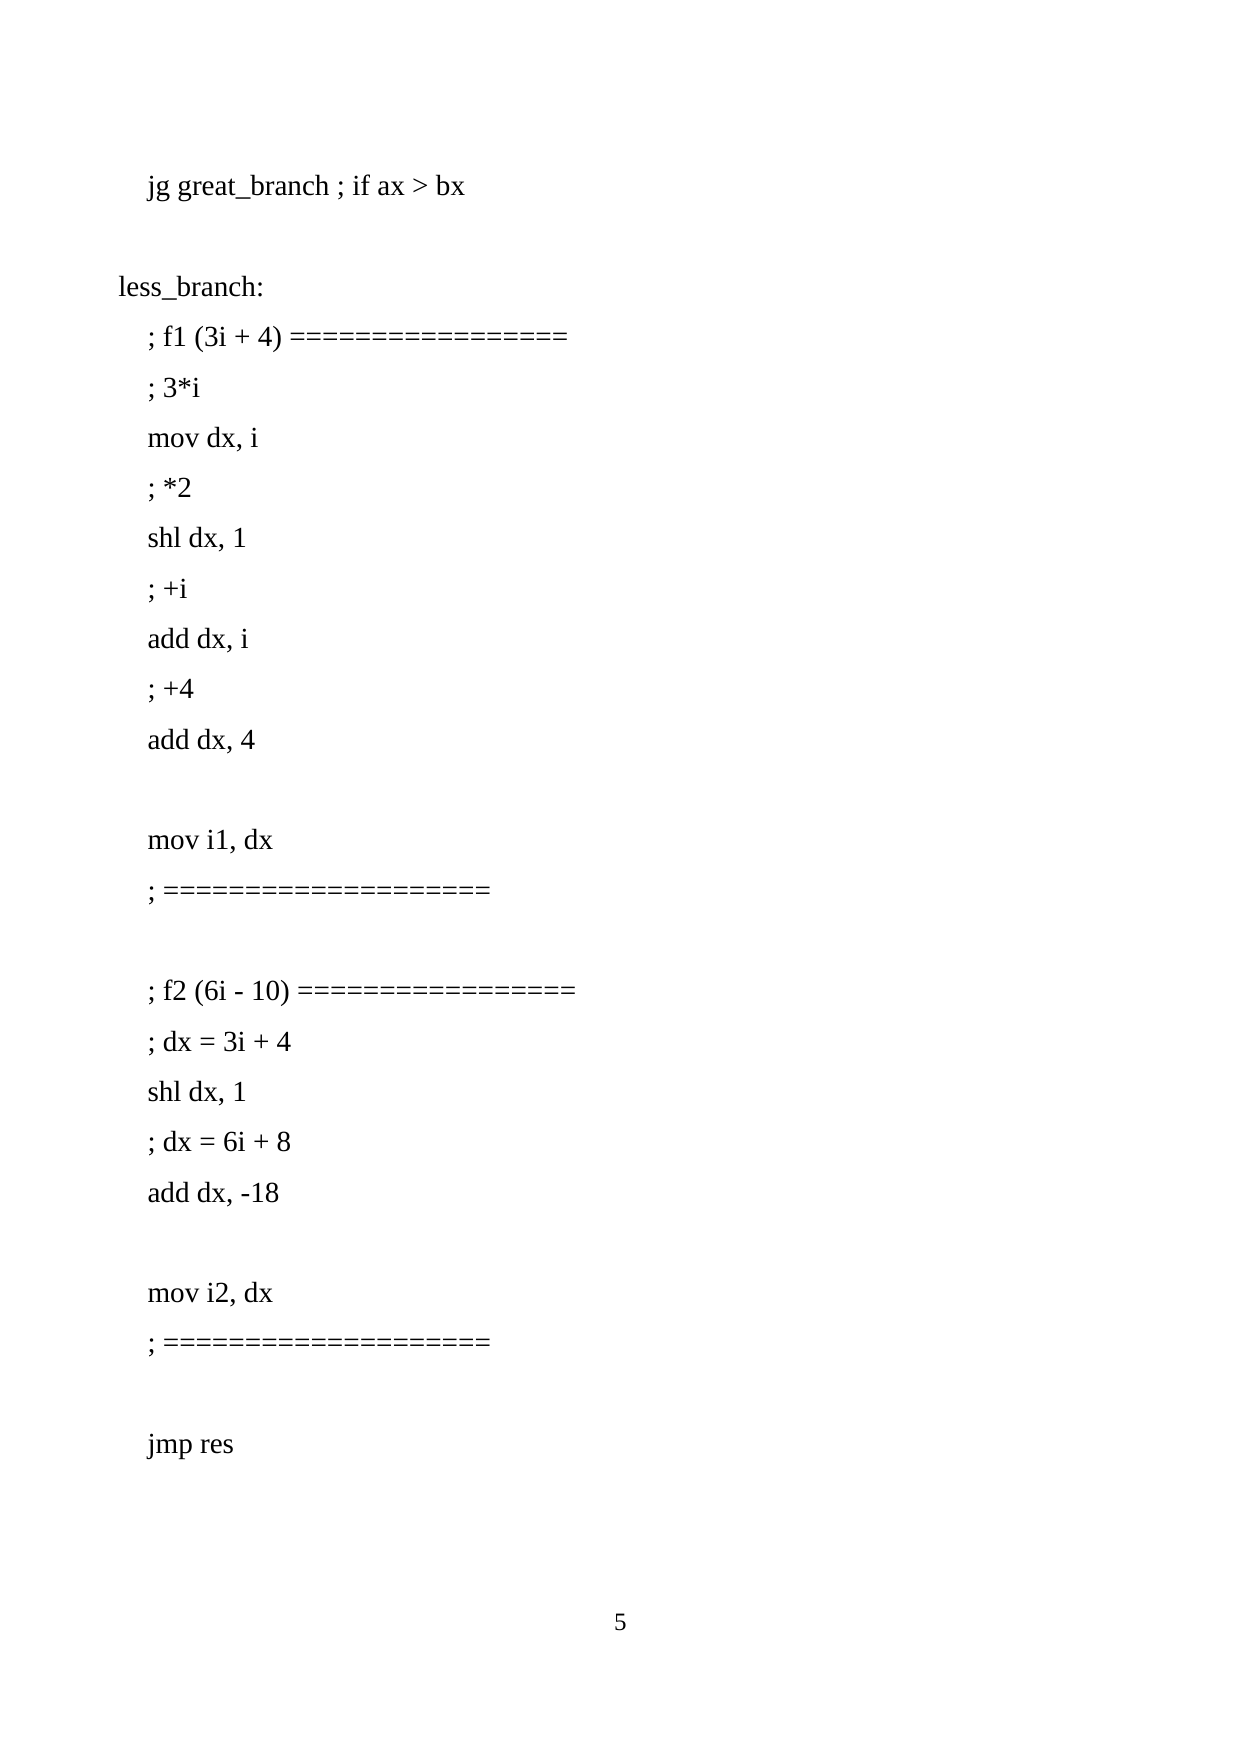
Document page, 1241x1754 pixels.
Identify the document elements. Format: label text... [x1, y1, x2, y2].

text ; 3*i [118, 370, 1122, 403]
text jmp res [118, 1426, 1122, 1460]
text add dx, 4 [118, 722, 1122, 755]
text jg great_branch ; if ax > bx [118, 168, 1122, 202]
text mov dx, i [118, 420, 1122, 453]
text ; f1 (3i + 4) ================= [118, 319, 1122, 353]
text ; +i [118, 571, 1122, 604]
text mov i2, dx [118, 1275, 1122, 1309]
text ; ==================== [118, 873, 1122, 906]
text less_branch: [118, 269, 1122, 303]
text shl dx, 1 [118, 1074, 1122, 1108]
text ; f2 (6i - 10) ================= [118, 973, 1122, 1007]
text add dx, i [118, 621, 1122, 655]
text ; dx = 3i + 4 [118, 1024, 1122, 1057]
text ; dx = 6i + 8 [118, 1124, 1122, 1158]
text ; ==================== [118, 1326, 1122, 1359]
text mov i1, dx [118, 822, 1122, 856]
text add dx, -18 [118, 1175, 1122, 1208]
text ; *2 [118, 470, 1122, 504]
text ; +4 [118, 672, 1122, 705]
text shl dx, 1 [118, 521, 1122, 554]
